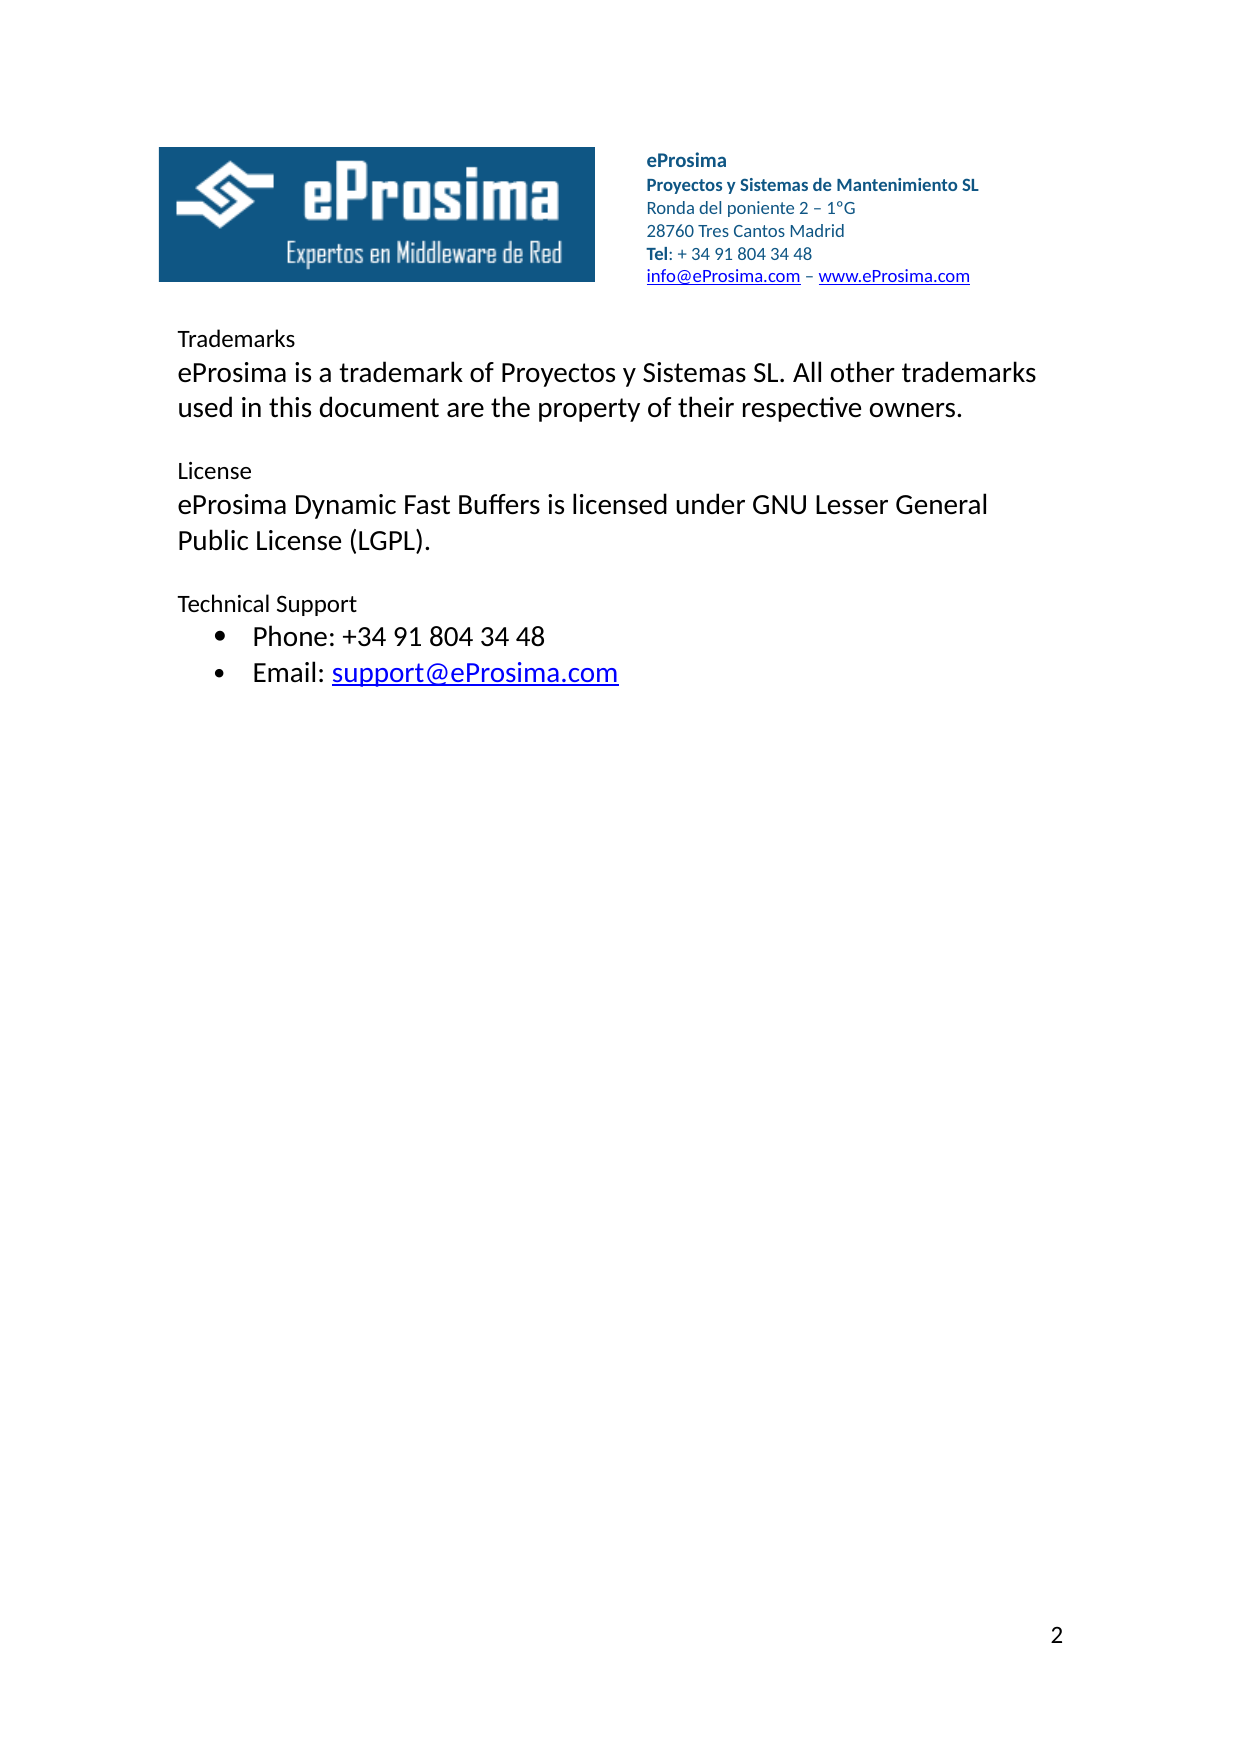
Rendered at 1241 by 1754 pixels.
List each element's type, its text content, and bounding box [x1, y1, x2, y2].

text Technical Support [177, 588, 1063, 618]
text eProsima Dynamic Fast Buffers is licensed under GNU Lesser General Public License (LGPL). [177, 486, 1063, 557]
text eProsima is a trademark of Proyectos y Sistemas SL. All other trademarks used in this document are the property of their respective owners. [177, 354, 1063, 425]
text License [177, 456, 1063, 486]
list Phone: +34 91 804 34 48 [215, 618, 1063, 654]
list Email: support@eProsima.com [215, 654, 1063, 689]
text Trademarks [177, 323, 1063, 354]
picture [158, 147, 595, 282]
table_header [148, 148, 635, 288]
table_header eProsima Proyectos y Sistemas de Mantenimiento SL Ronda del poniente 2 – 1ºG 28760 Tres Cantos Madrid Tel: + 34 91 804 34 48 info@eProsima.com – www.eProsima.com [635, 148, 1074, 288]
